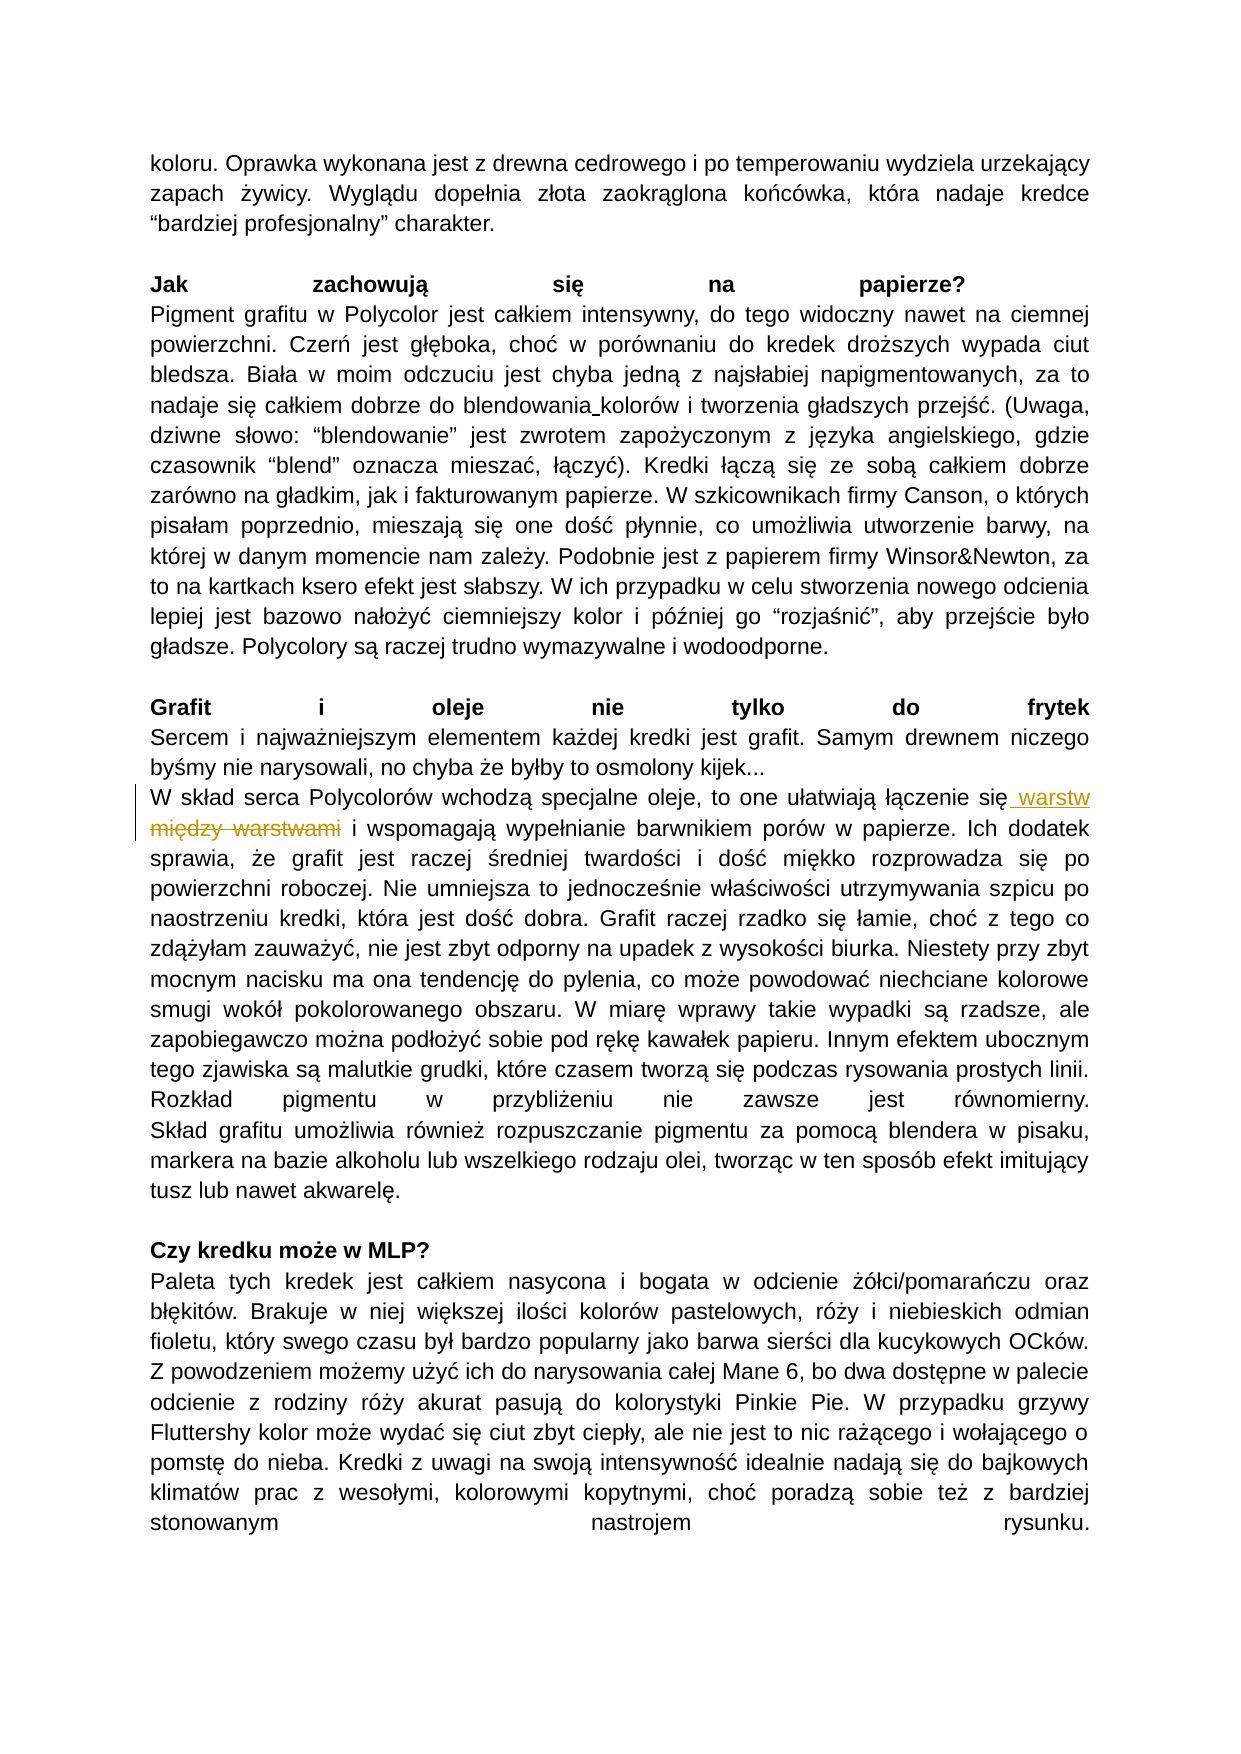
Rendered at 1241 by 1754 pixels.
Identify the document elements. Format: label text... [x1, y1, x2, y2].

text Czy kredku może w MLP? [150, 1237, 1090, 1264]
text Grafit i oleje nie tylko do frytek Sercem i najważniejszym elementem każdej kredki jest grafit. Samym drewnem niczego byśmy nie narysowali, no chyba że byłby to osmolony kijek... [150, 694, 1090, 781]
text Paleta tych kredek jest całkiem nasycona i bogata w odcienie żółci/pomarańczu oraz błękitów. Brakuje w niej większej ilości kolorów pastelowych, róży i niebieskich odmian fioletu, który swego czasu był bardzo popularny jako barwa sierści dla kucykowych OCków. Z powodzeniem możemy użyć ich do narysowania całej Mane 6, bo dwa dostępne w palecie odcienie z rodziny róży akurat pasują do kolorystyki Pinkie Pie. W przypadku grzywy Fluttershy kolor może wydać się ciut zbyt ciepły, ale nie jest to nic rażącego i wołającego o pomstę do nieba. Kredki z uwagi na swoją intensywność idealnie nadają się do bajkowych klimatów prac z wesołymi, kolorowymi kopytnymi, choć poradzą sobie też z bardziej stonowanym nastrojem rysunku. [150, 1268, 1090, 1566]
text Jak zachowują się na papierze? Pigment grafitu w Polycolor jest całkiem intensywny, do tego widoczny nawet na ciemnej powierzchni. Czerń jest głęboka, choć w porównaniu do kredek droższych wypada ciut bledsza. Biała w moim odczuciu jest chyba jedną z najsłabiej napigmentowanych, za to nadaje się całkiem dobrze do blendowania kolorów i tworzenia gładszych przejść. (Uwaga, dziwne słowo: “blendowanie” jest zwrotem zapożyczonym z języka angielskiego, gdzie czasownik “blend” oznacza mieszać, łączyć). Kredki łączą się ze sobą całkiem dobrze zarówno na gładkim, jak i fakturowanym papierze. W szkicownikach firmy Canson, o których pisałam poprzednio, mieszają się one dość płynnie, co umożliwia utworzenie barwy, na której w danym momencie nam zależy. Podobnie jest z papierem firmy Winsor&Newton, za to na kartkach ksero efekt jest słabszy. W ich przypadku w celu stworzenia nowego odcienia lepiej jest bazowo nałożyć ciemniejszy kolor i później go “rozjaśnić”, aby przejście było gładsze. Polycolory są raczej trudno wymazywalne i wodoodporne. [150, 271, 1090, 660]
text koloru. Oprawka wykonana jest z drewna cedrowego i po temperowaniu wydziela urzekający zapach żywicy. Wyglądu dopełnia złota zaokrąglona końcówka, która nadaje kredce “bardziej profesjonalny” charakter. [150, 150, 1090, 237]
text W skład serca Polycolorów wchodzą specjalne oleje, to one ułatwiają łączenie się warstw i wspomagają wypełnianie barwnikiem porów w papierze. Ich dodatek sprawia, że grafit jest raczej średniej twardości i dość miękko rozprowadza się po powierzchni roboczej. Nie umniejsza to jednocześnie właściwości utrzymywania szpicu po naostrzeniu kredki, która jest dość dobra. Grafit raczej rzadko się łamie, choć z tego co zdążyłam zauważyć, nie jest zbyt odporny na upadek z wysokości biurka. Niestety przy zbyt mocnym nacisku ma ona tendencję do pylenia, co może powodować niechciane kolorowe smugi wokół pokolorowanego obszaru. W miarę wprawy takie wypadki są rzadsze, ale zapobiegawczo można podłożyć sobie pod rękę kawałek papieru. Innym efektem ubocznym tego zjawiska są malutkie grudki, które czasem tworzą się podczas rysowania prostych linii. Rozkład pigmentu w przybliżeniu nie zawsze jest równomierny. Skład grafitu umożliwia również rozpuszczanie pigmentu za pomocą blendera w pisaku, markera na bazie alkoholu lub wszelkiego rodzaju olei, tworząc w ten sposób efekt imitujący tusz lub nawet akwarelę. [150, 784, 1090, 1203]
